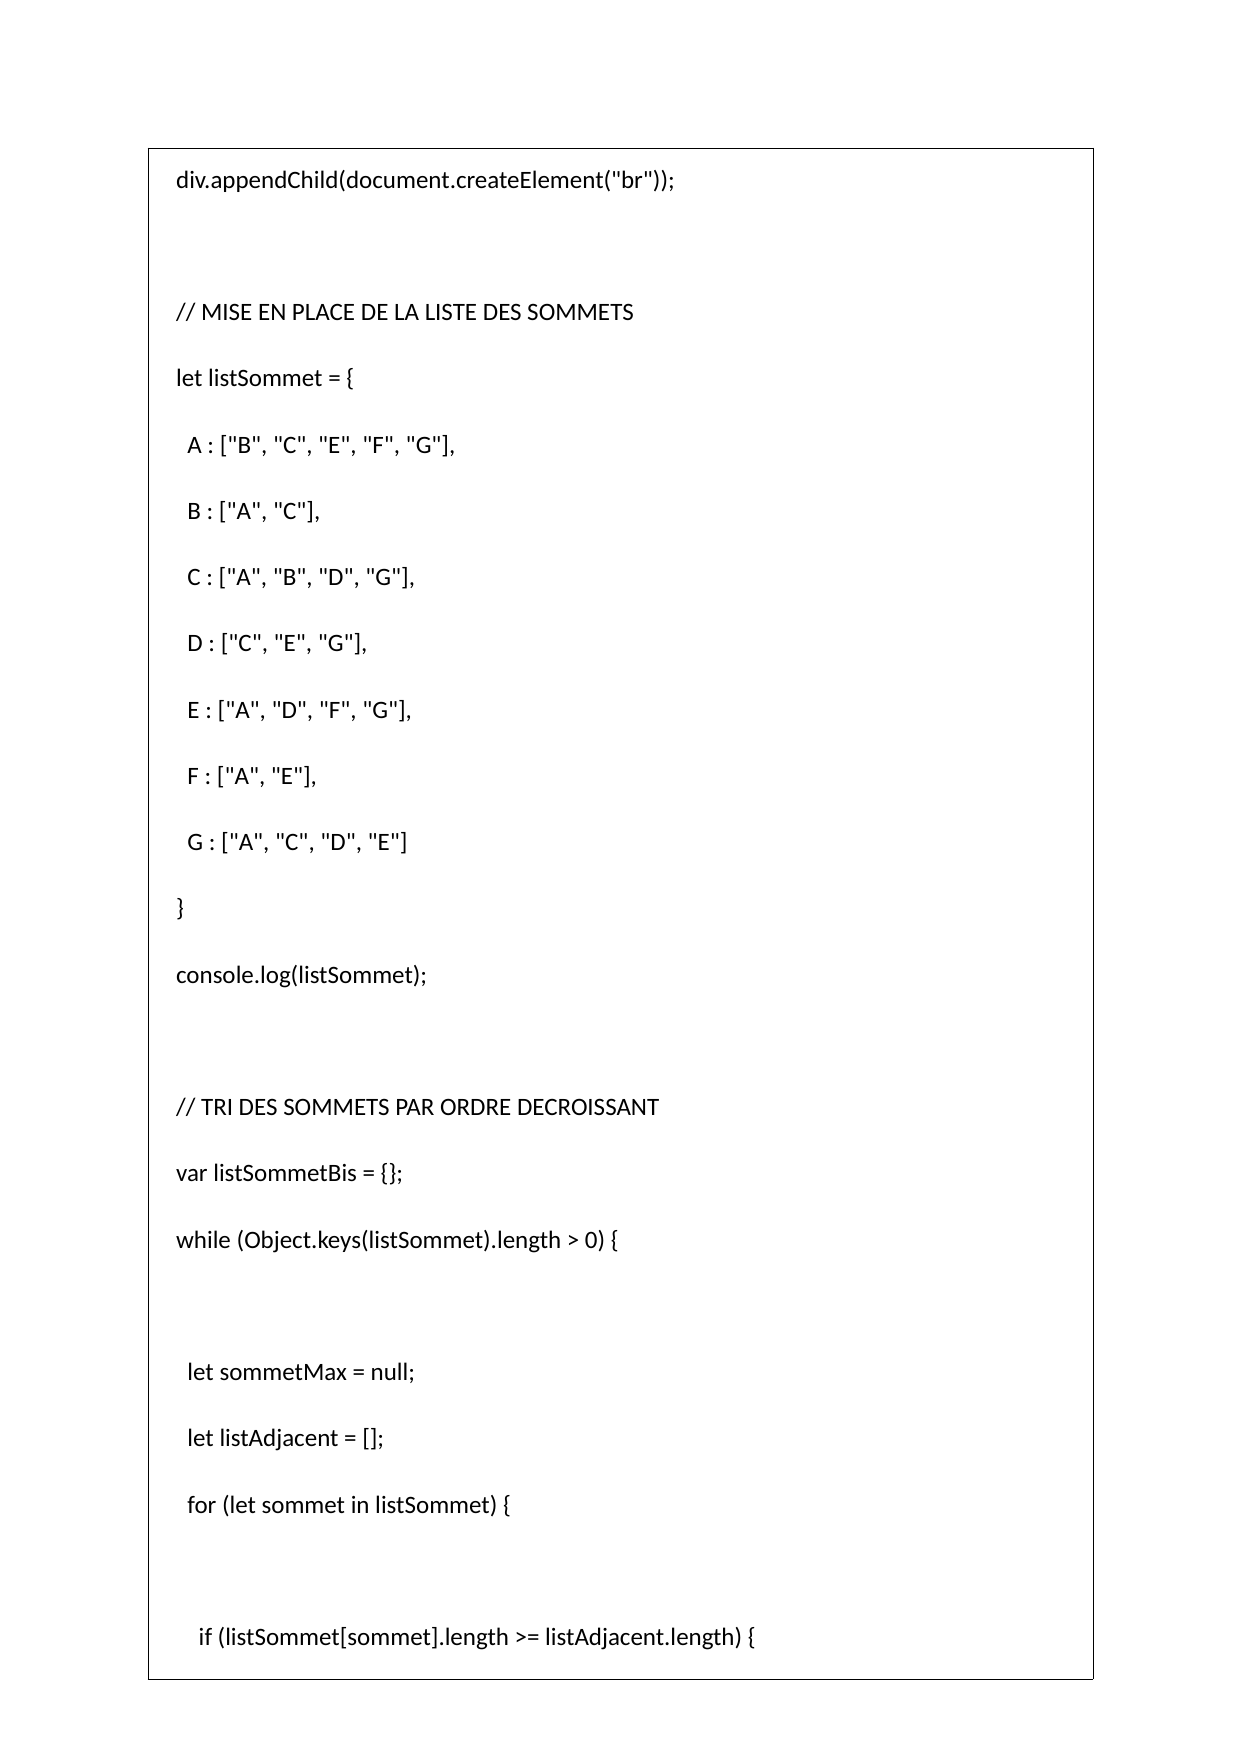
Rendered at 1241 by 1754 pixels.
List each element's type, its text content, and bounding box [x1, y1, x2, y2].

table_header div.appendChild(document.createElement("br")); // MISE EN PLACE DE LA LISTE DES SOMMETS let listSommet = { A : ["B", "C", "E", "F", "G"], B : ["A", "C"], C : ["A", "B", "D", "G"], D : ["C", "E", "G"], E : ["A", "D", "F", "G"], F : ["A", "E"], G : ["A", "C", "D", "E"] } console.log(listSommet); // TRI DES SOMMETS PAR ORDRE DECROISSANT var listSommetBis = {}; while (Object.keys(listSommet).length > 0) { let sommetMax = null; let listAdjacent = []; for (let sommet in listSommet) { if (listSommet[sommet].length >= listAdjacent.length) { [149, 149, 1093, 1678]
